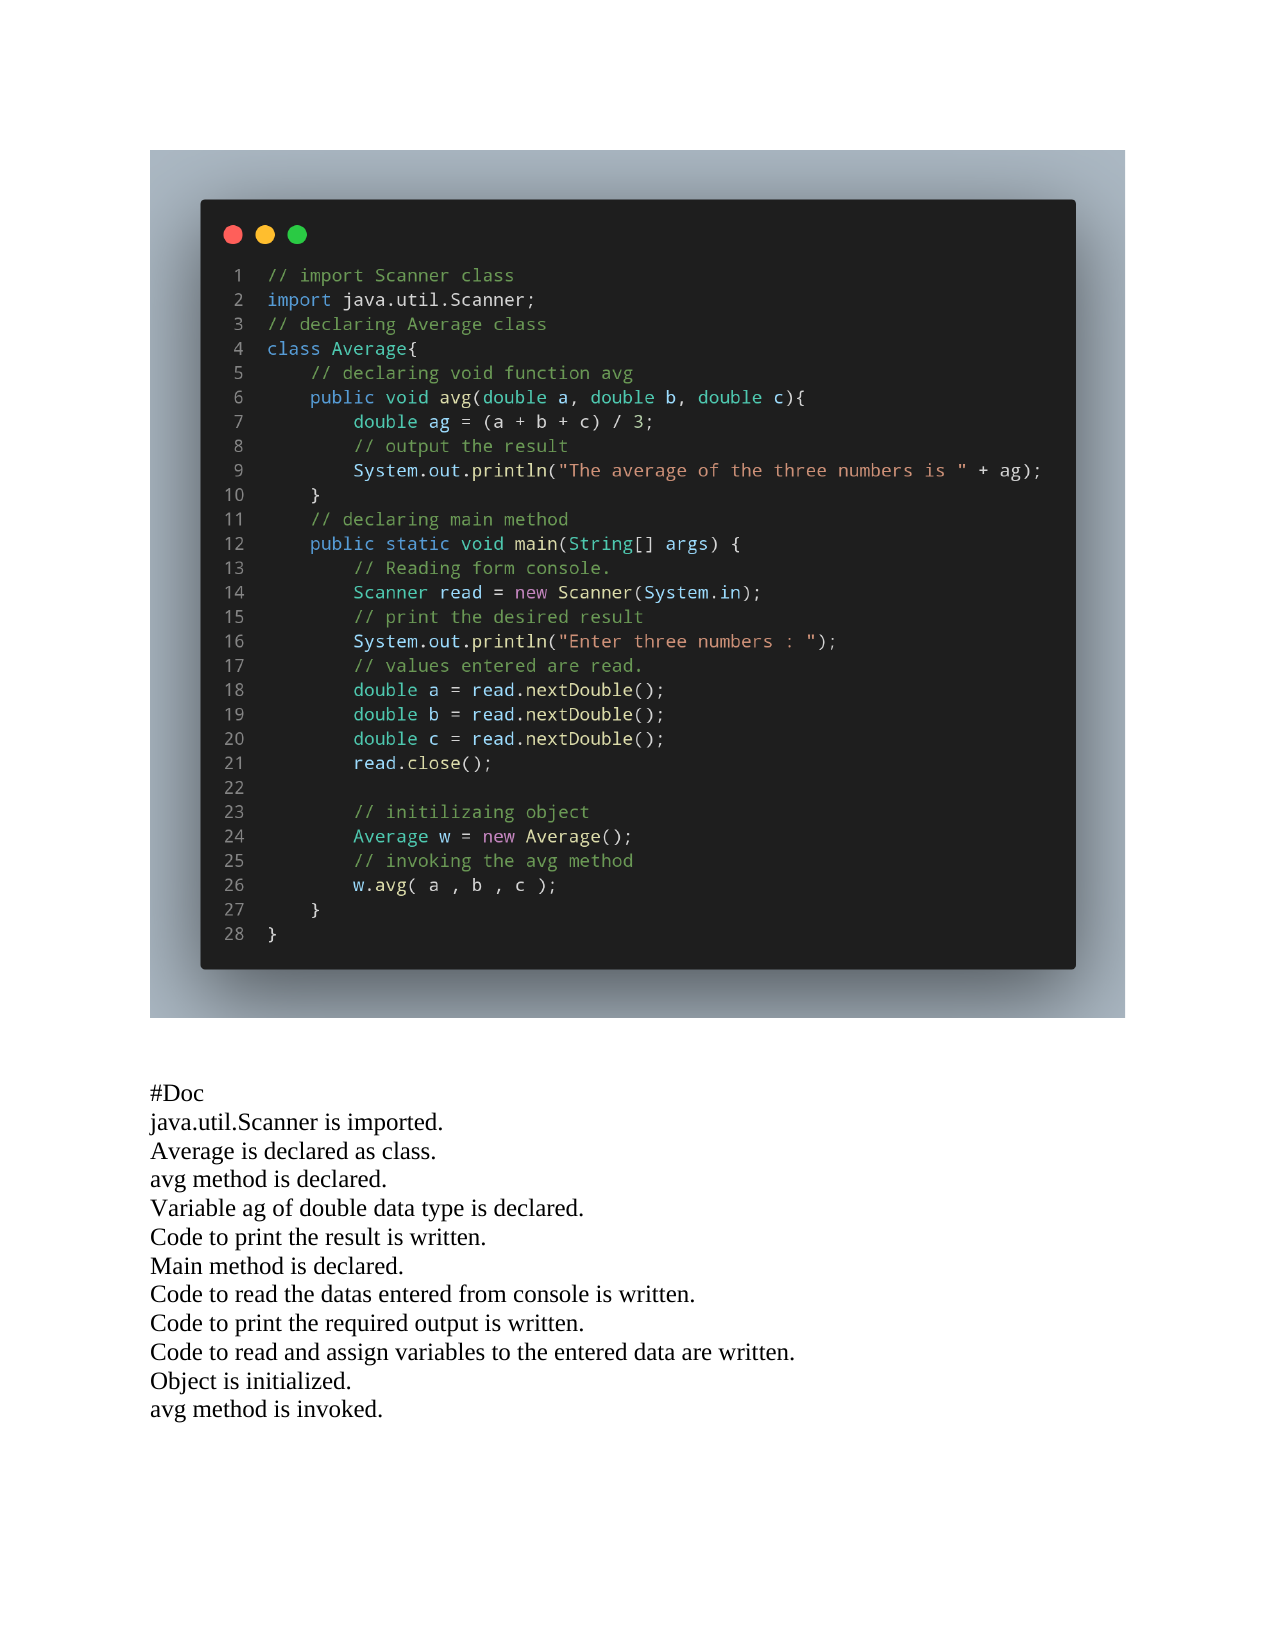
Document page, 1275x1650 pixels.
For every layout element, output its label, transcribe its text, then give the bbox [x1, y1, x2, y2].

text #Doc [150, 1078, 1125, 1107]
text java.util.Scanner is imported. [150, 1107, 1125, 1136]
text Main method is declared. [150, 1251, 1125, 1279]
text avg method is declared. [150, 1164, 1125, 1193]
text Code to print the required output is written. [150, 1308, 1125, 1337]
text Code to read and assign variables to the entered data are written. [150, 1337, 1125, 1366]
text Code to read the datas entered from console is written. [150, 1279, 1125, 1308]
text Variable ag of double data type is declared. [150, 1193, 1125, 1222]
picture [150, 150, 1125, 1018]
text Object is initialized. [150, 1366, 1125, 1394]
text Average is declared as class. [150, 1136, 1125, 1164]
text Code to print the result is written. [150, 1222, 1125, 1251]
text avg method is invoked. [150, 1394, 1125, 1423]
